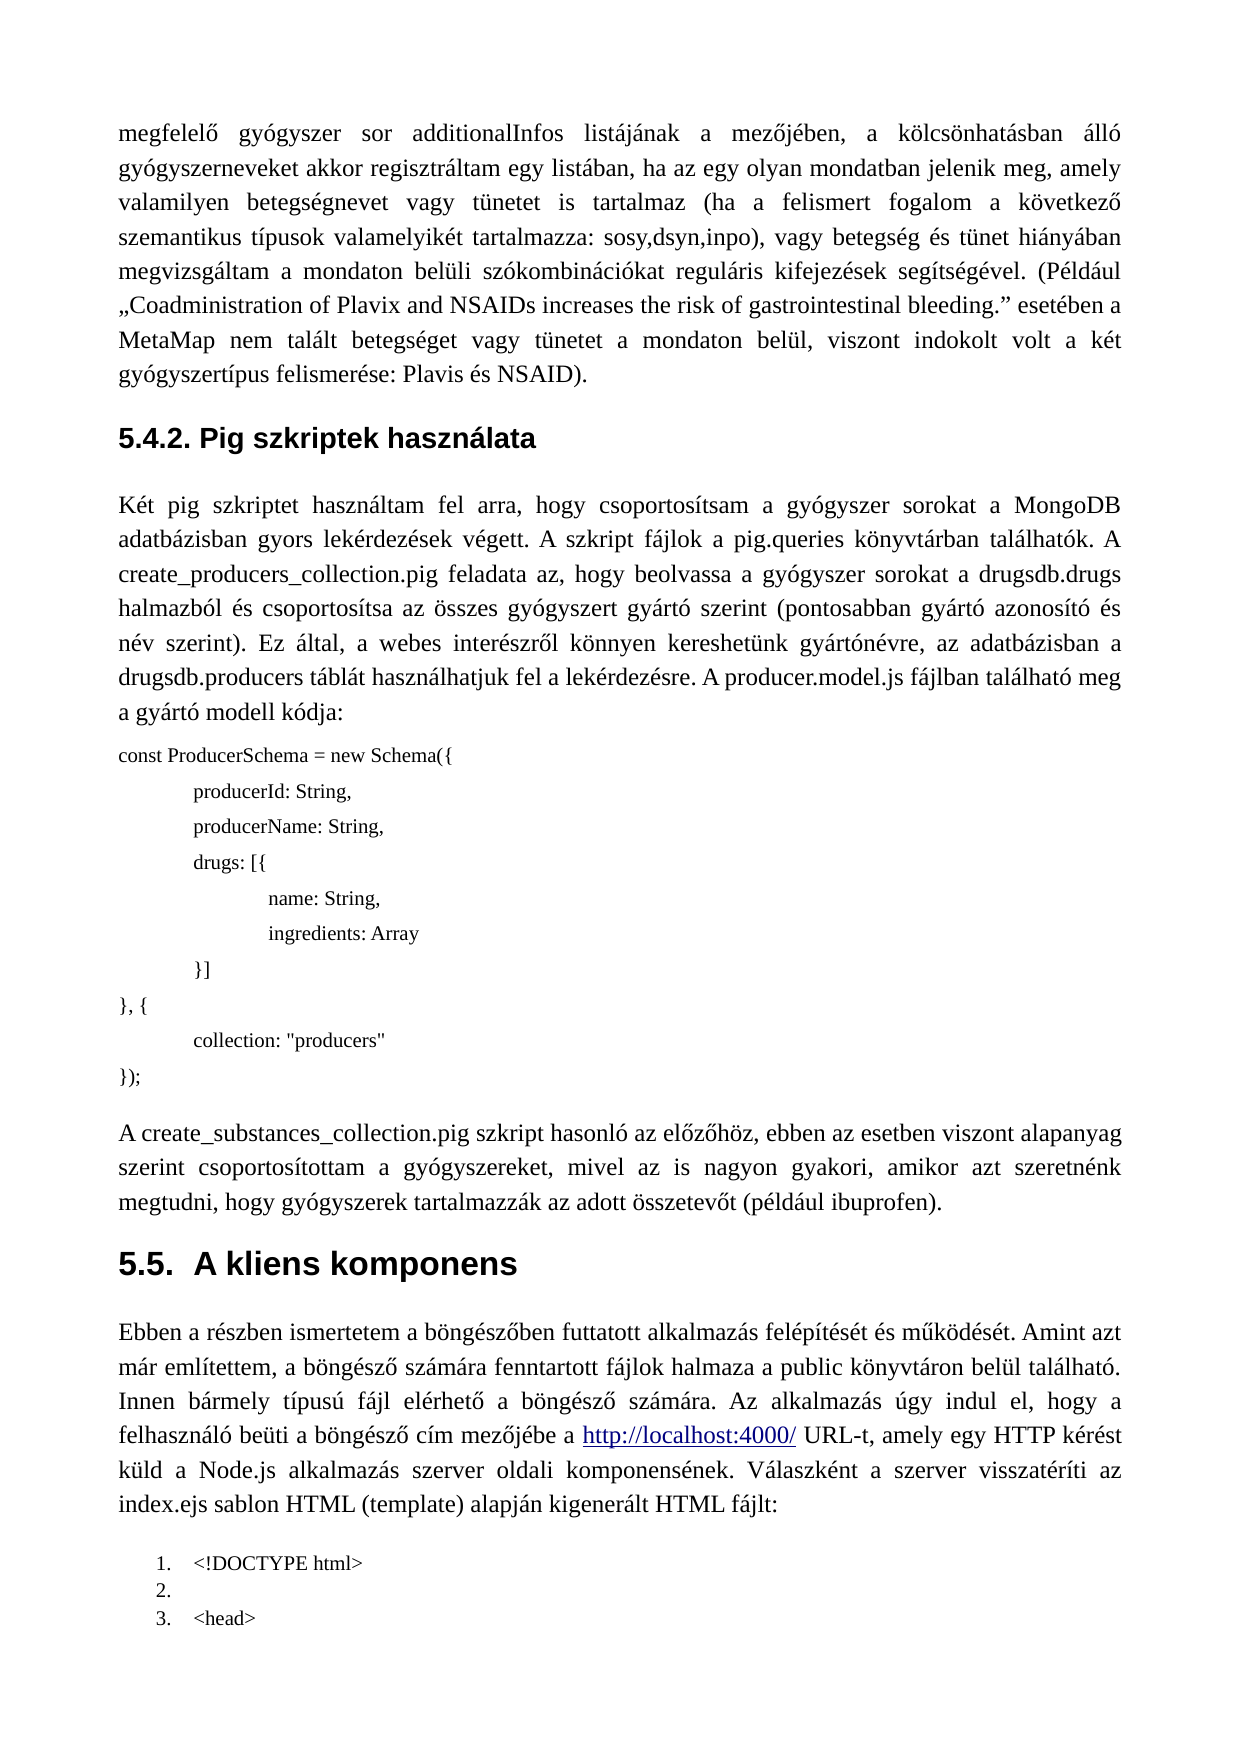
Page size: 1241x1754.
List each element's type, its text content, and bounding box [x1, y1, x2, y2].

title A create_substances_collection.pig szkript hasonló az előzőhöz, ebben az esetben viszont alapanyag szerint csoportosítottam a gyógyszereket, mivel az is nagyon gyakori, amikor azt szeretnénk megtudni, hogy gyógyszerek tartalmazzák az adott összetevőt (például ibuprofen). [118, 1118, 1122, 1215]
text name: String, [118, 888, 1122, 909]
subtitle A kliens komponens [118, 1258, 400, 1279]
text }, { [118, 995, 1122, 1016]
list <!DOCTYPE html> [156, 1554, 1122, 1575]
title megfelelő gyógyszer sor additionalInfos listájának a mezőjében, a kölcsönhatásban álló gyógyszerneveket akkor regisztráltam egy listában, ha az egy olyan mondatban jelenik meg, amely valamilyen betegségnevet vagy tünetet is tartalmaz (ha a felismert fogalom a következő szemantikus típusok valamelyikét tartalmazza: sosy,dsyn,inpo), vagy betegség és tünet hiányában megvizsgáltam a mondaton belüli szókombinációkat reguláris kifejezések segítségével. (Például „Coadministration of Plavix and NSAIDs increases the risk of gastrointestinal bleeding.” esetében a MetaMap nem talált betegséget vagy tünetet a mondaton belül, viszont indokolt volt a két gyógyszertípus felismerése: Plavis és NSAID). [118, 118, 1122, 388]
text const ProducerSchema = new Schema({ [118, 746, 1122, 767]
text Két pig szkriptet használtam fel arra, hogy csoportosítsam a gyógyszer sorokat a MongoDB adatbázisban gyors lekérdezések végett. A szkript fájlok a pig.queries könyvtárban találhatók. A create_producers_collection.pig feladata az, hogy beolvassa a gyógyszer sorokat a drugsdb.drugs halmazból és csoportosítsa az összes gyógyszert gyártó szerint (pontosabban gyártó azonosító és név szerint). Ez által, a webes interészről könnyen kereshetünk gyártónévre, az adatbázisban a drugsdb.producers táblát használhatjuk fel a lekérdezésre. A producer.model.js fájlban található meg a gyártó modell kódja: [118, 490, 1122, 726]
text drugs: [{ [118, 853, 1122, 874]
subtitle A kliens komponens [405, 1258, 1122, 1279]
subtitle Pig szkriptek használata [118, 431, 1122, 452]
text }] [118, 960, 1122, 981]
text collection: "producers" [118, 1031, 1122, 1052]
text }); [118, 1067, 1122, 1088]
text producerName: String, [118, 817, 1122, 838]
title Ebben a részben ismertetem a böngészőben futtatott alkalmazás felépítését és működését. Amint azt már említettem, a böngésző számára fenntartott fájlok halmaza a public könyvtáron belül található. Innen bármely típusú fájl elérhető a böngésző számára. Az alkalmazás úgy indul el, hogy a felhasználó beüti a böngésző cím mezőjébe a http://localhost:4000/ URL-t, amely egy HTTP kérést küld a Node.js alkalmazás szerver oldali komponensének. Válaszként a szerver visszatéríti az index.ejs sablon HTML (template) alapján kigenerált HTML fájlt: [118, 1317, 1122, 1518]
list <head> [156, 1608, 1122, 1629]
text ingredients: Array [118, 924, 1122, 945]
text producerId: String, [118, 782, 1122, 803]
